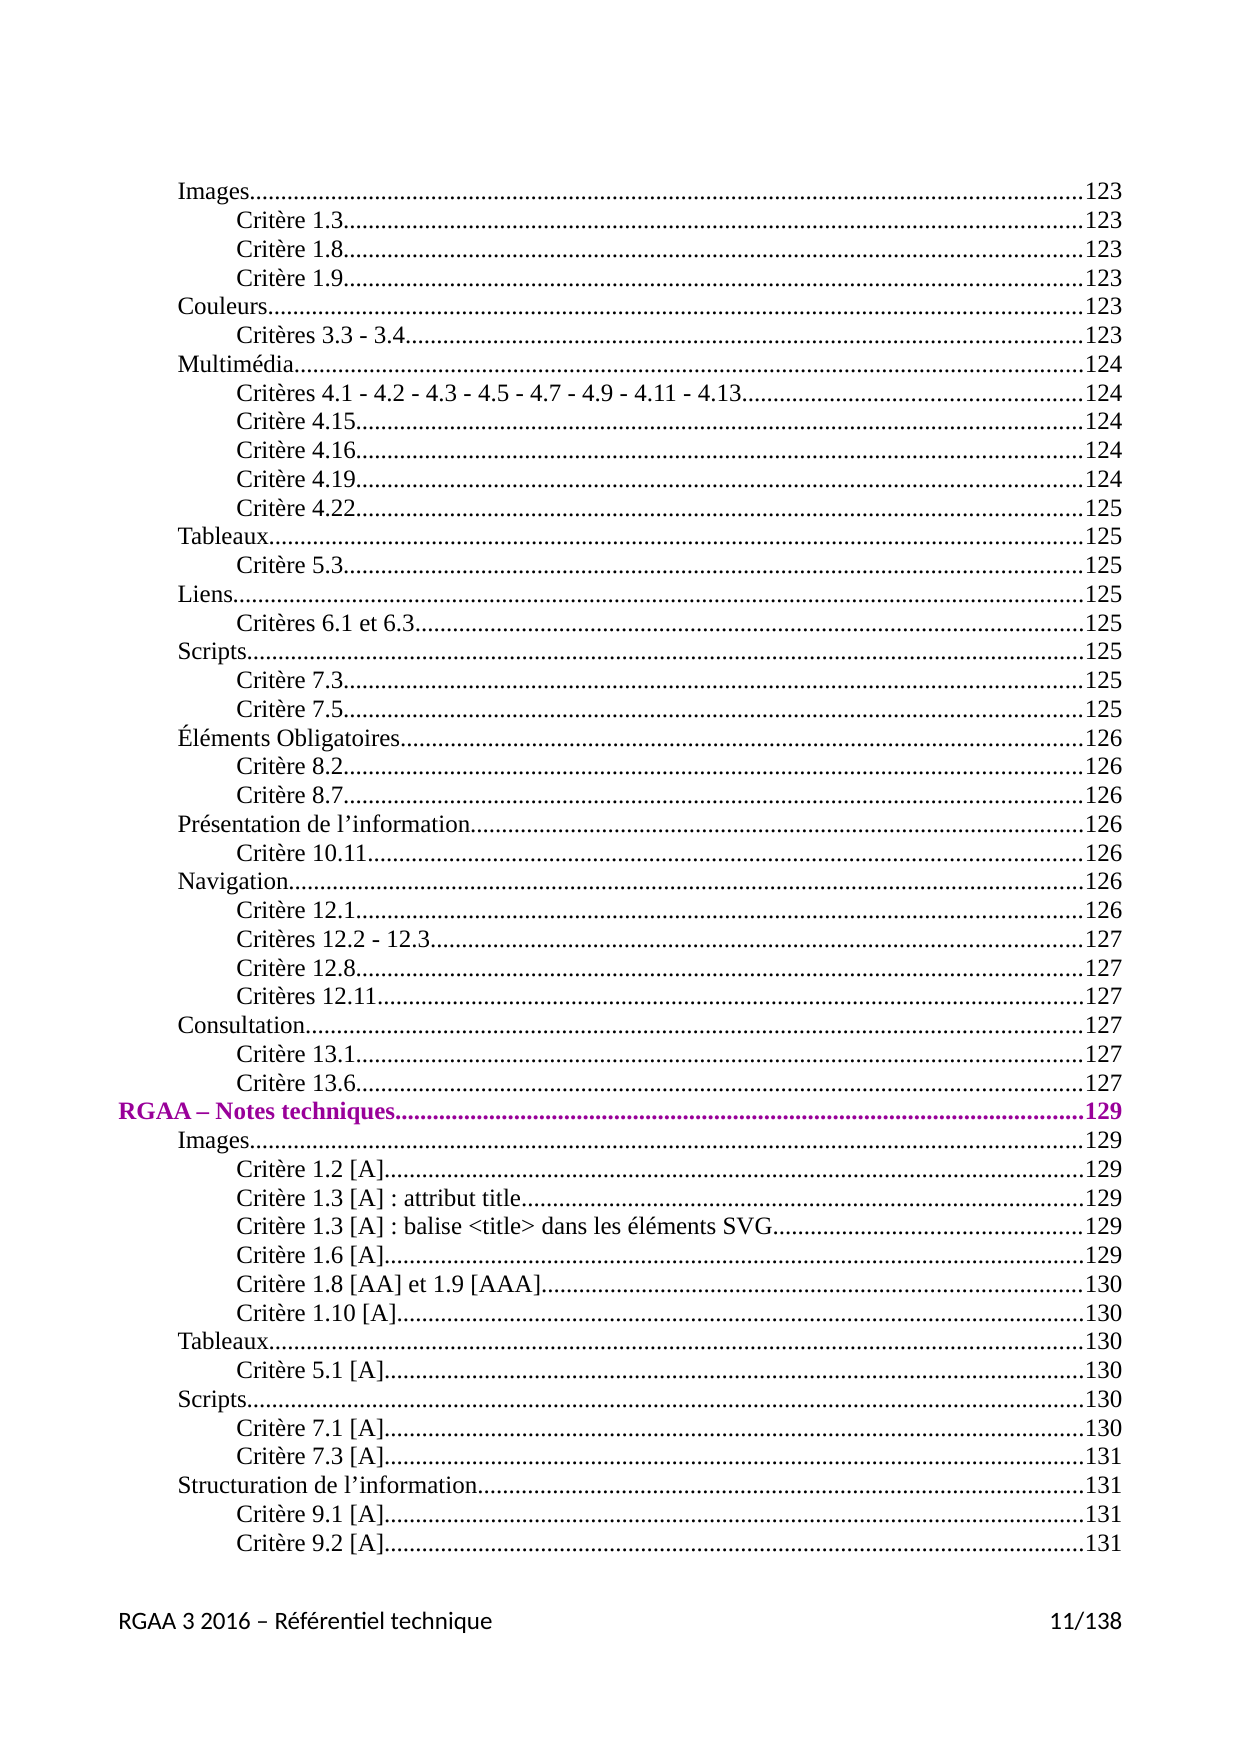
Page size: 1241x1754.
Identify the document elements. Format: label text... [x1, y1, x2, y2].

text RGAA – Notes techniques 129 [118, 1096, 1122, 1125]
text Scripts 125 [177, 636, 1122, 665]
text Couleurs 123 [177, 291, 1122, 320]
text Critère 7.5 125 [236, 694, 1122, 723]
text Critère 9.1 [A] 131 [236, 1499, 1122, 1528]
text Critère 9.2 [A] 131 [236, 1528, 1122, 1556]
text Images 123 [177, 176, 1122, 205]
text Éléments Obligatoires 126 [177, 723, 1122, 751]
text Critère 13.6 127 [236, 1068, 1122, 1096]
text Critère 1.3 123 [236, 205, 1122, 234]
text Présentation de l’information 126 [177, 809, 1122, 838]
text Consultation 127 [177, 1010, 1122, 1039]
text Critère 4.15 124 [236, 406, 1122, 435]
text Critère 10.11 126 [236, 838, 1122, 866]
text Critère 12.8 127 [236, 953, 1122, 981]
text Critère 1.8 123 [236, 234, 1122, 263]
text Navigation 126 [177, 866, 1122, 895]
text Critère 7.1 [A] 130 [236, 1413, 1122, 1441]
text Liens 125 [177, 579, 1122, 608]
text Critère 1.3 [A] : attribut title 129 [236, 1183, 1122, 1211]
text Structuration de l’information 131 [177, 1470, 1122, 1499]
text Critère 1.2 [A] 129 [236, 1154, 1122, 1183]
text Critère 1.6 [A] 129 [236, 1240, 1122, 1269]
text Critère 4.22 125 [236, 493, 1122, 521]
text Critère 12.1 126 [236, 895, 1122, 924]
text Critères 3.3 - 3.4 123 [236, 320, 1122, 349]
text Tableaux 125 [177, 521, 1122, 550]
text Critères 6.1 et 6.3 125 [236, 608, 1122, 636]
text Critère 1.3 [A] : balise <title> dans les éléments SVG 129 [236, 1211, 1122, 1240]
text Critère 7.3 [A] 131 [236, 1441, 1122, 1470]
text Critère 5.1 [A] 130 [236, 1355, 1122, 1384]
text Critère 13.1 127 [236, 1039, 1122, 1068]
text Critère 8.2 126 [236, 751, 1122, 780]
text Critères 12.11 127 [236, 981, 1122, 1010]
text Multimédia 124 [177, 349, 1122, 378]
text Critère 4.16 124 [236, 435, 1122, 464]
text Critère 1.8 [AA] et 1.9 [AAA] 130 [236, 1269, 1122, 1298]
text Tableaux 130 [177, 1326, 1122, 1355]
text Critère 1.9 123 [236, 263, 1122, 291]
text Critère 7.3 125 [236, 665, 1122, 694]
text Images 129 [177, 1125, 1122, 1154]
text Critère 4.19 124 [236, 464, 1122, 493]
text Scripts 130 [177, 1384, 1122, 1413]
text Critère 5.3 125 [236, 550, 1122, 579]
text Critères 12.2 - 12.3 127 [236, 924, 1122, 953]
text Critères 4.1 - 4.2 - 4.3 - 4.5 - 4.7 - 4.9 - 4.11 - 4.13 124 [236, 378, 1122, 406]
text Critère 8.7 126 [236, 780, 1122, 809]
text Critère 1.10 [A] 130 [236, 1298, 1122, 1326]
